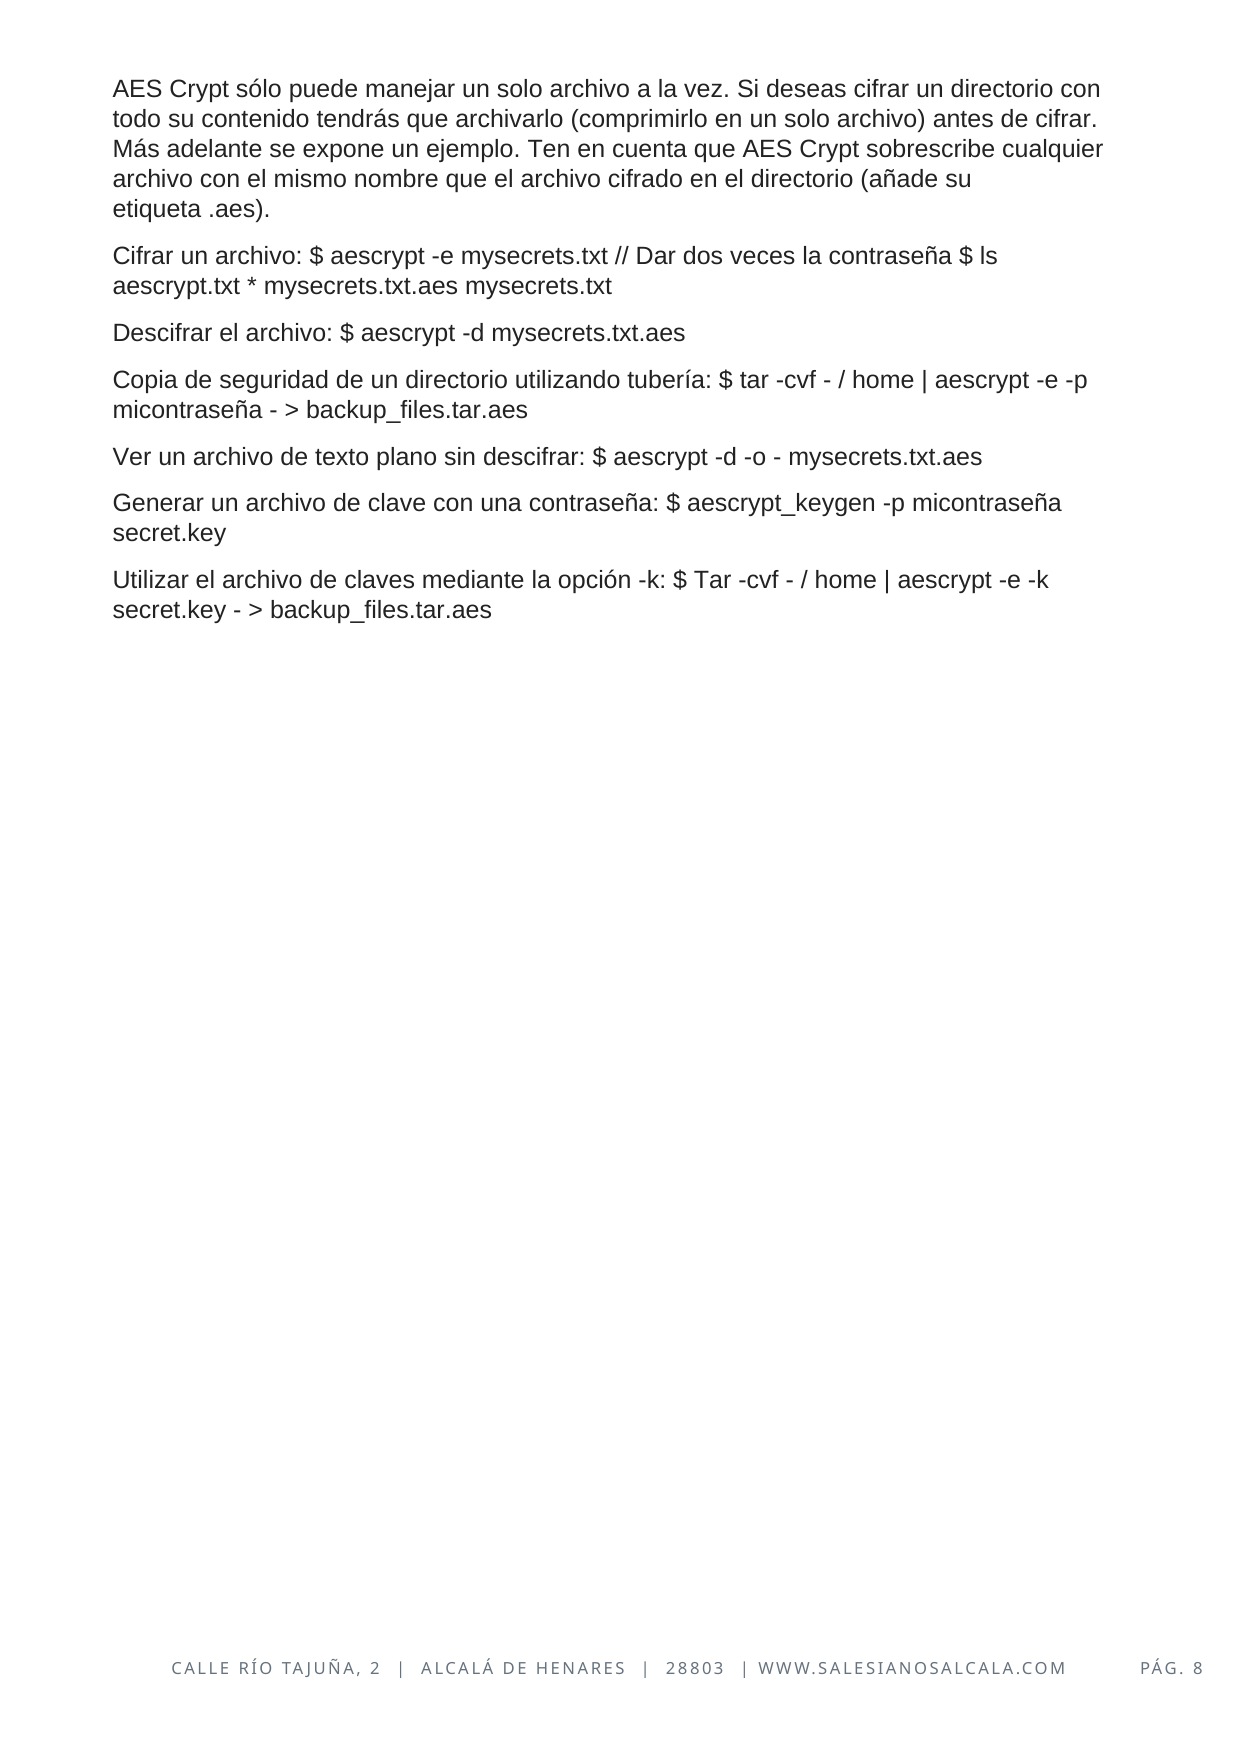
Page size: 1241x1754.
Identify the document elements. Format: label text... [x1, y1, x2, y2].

text Utilizar el archivo de claves mediante la opción -k: $ Tar -cvf - / home | aescrypt -e -k secret.key - > backup_files.tar.aes [112, 565, 1128, 624]
text AES Crypt sólo puede manejar un solo archivo a la vez. Si deseas cifrar un directorio con todo su contenido tendrás que archivarlo (comprimirlo en un solo archivo) antes de cifrar. Más adelante se expone un ejemplo. Ten en cuenta que AES Crypt sobrescribe cualquier archivo con el mismo nombre que el archivo cifrado en el directorio (añade su etiqueta .aes). [112, 74, 1128, 223]
text Descifrar el archivo: $ aescrypt -d mysecrets.txt.aes [112, 318, 1128, 347]
text Copia de seguridad de un directorio utilizando tubería: $ tar -cvf - / home | aescrypt -e -p micontraseña - > backup_files.tar.aes [112, 365, 1128, 423]
text Ver un archivo de texto plano sin descifrar: $ aescrypt -d -o - mysecrets.txt.aes [112, 442, 1128, 470]
text Cifrar un archivo: $ aescrypt -e mysecrets.txt // Dar dos veces la contraseña $ ls aescrypt.txt * mysecrets.txt.aes mysecrets.txt [112, 241, 1128, 300]
text Generar un archivo de clave con una contraseña: $ aescrypt_keygen -p micontraseña secret.key [112, 488, 1128, 547]
